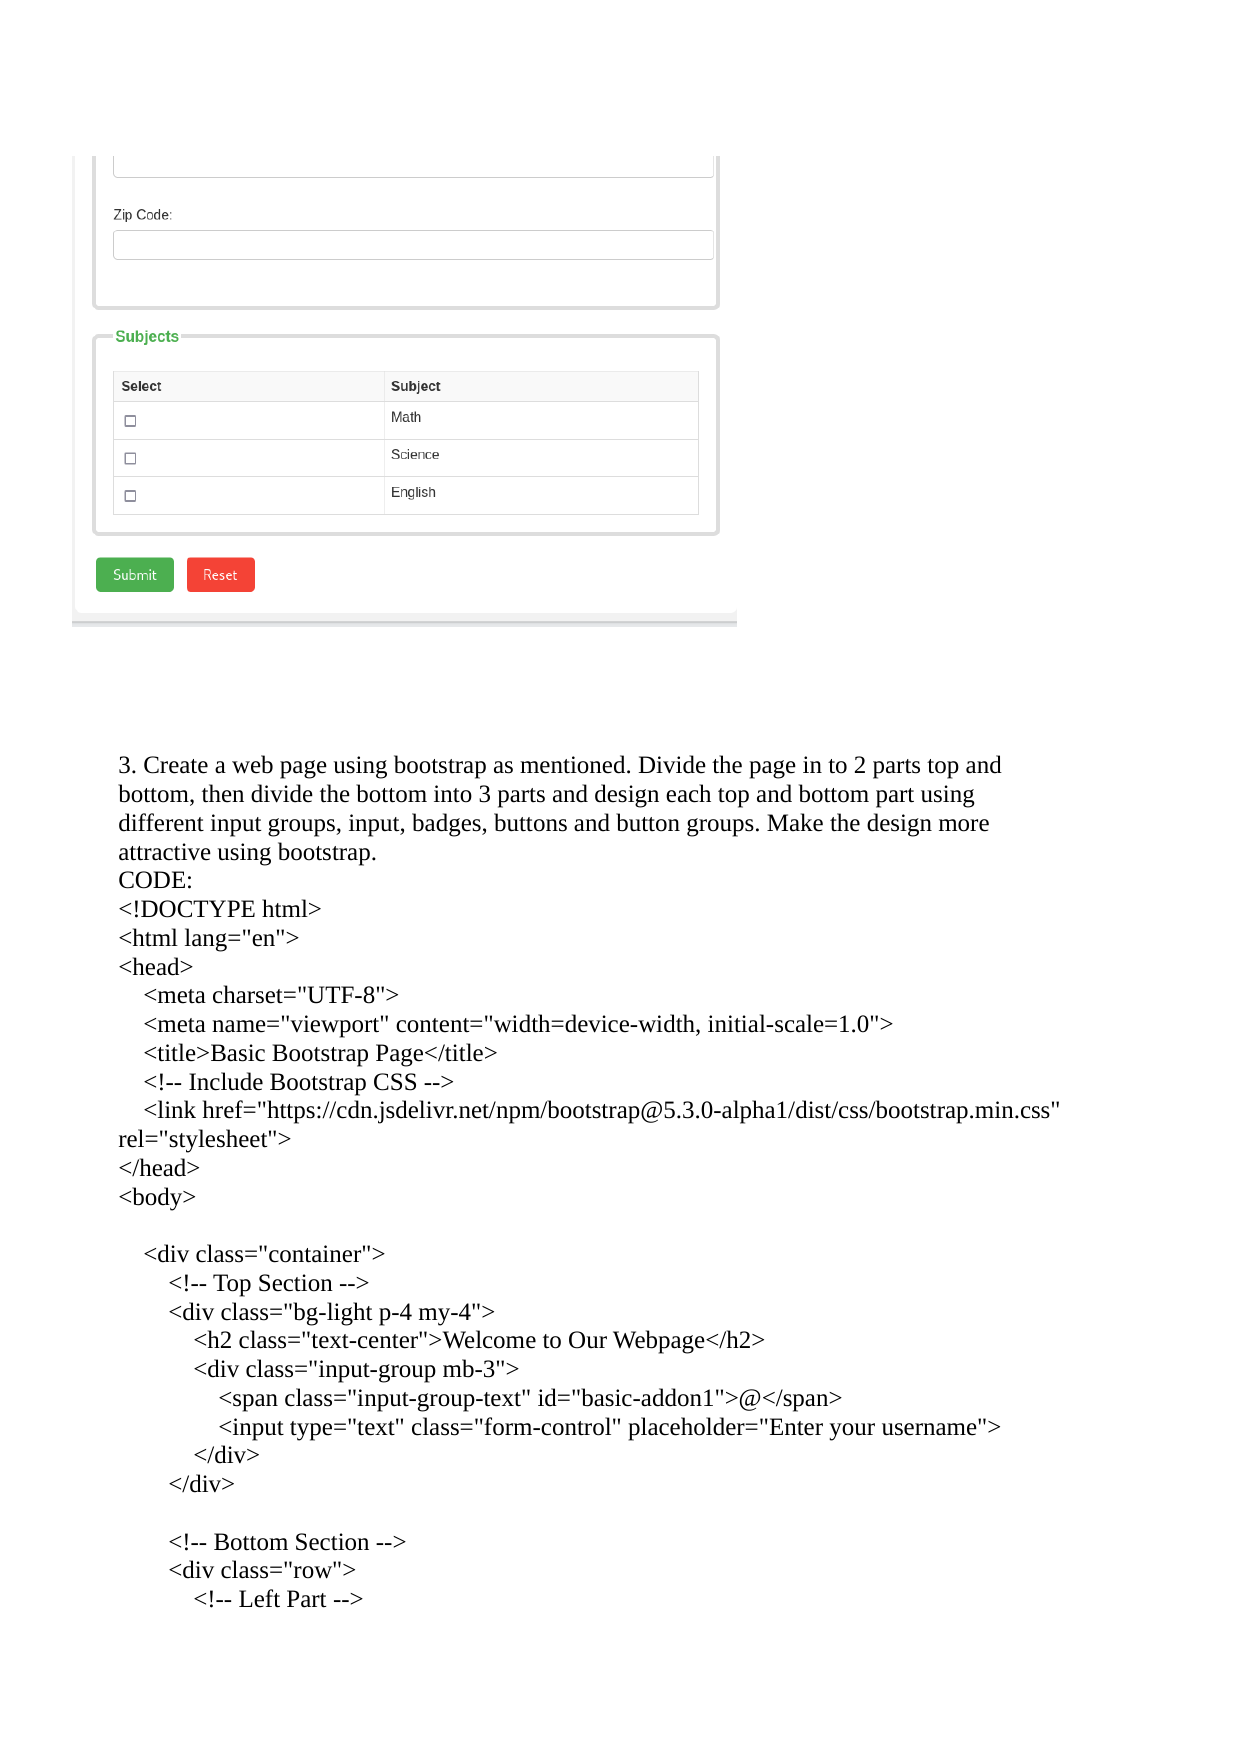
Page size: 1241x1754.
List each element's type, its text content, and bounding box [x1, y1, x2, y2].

text attractive using bootstrap. CODE: [118, 837, 1122, 894]
text <meta charset="UTF-8"> [118, 981, 1122, 1009]
text bottom, then divide the bottom into 3 parts and design each top and bottom part using [118, 779, 1122, 808]
text <!DOCTYPE html> [118, 894, 1122, 923]
text <!-- Left Part --> [118, 1584, 1122, 1613]
text </head> [118, 1153, 1122, 1182]
text <div class="input-group mb-3"> [118, 1354, 1122, 1383]
text 3. Create a web page using bootstrap as mentioned. Divide the page in to 2 parts top and [118, 751, 1122, 779]
text </div> [118, 1469, 1122, 1498]
text <title>Basic Bootstrap Page</title> [118, 1038, 1122, 1067]
text <meta name="viewport" content="width=device-width, initial-scale=1.0"> [118, 1009, 1122, 1038]
text <!-- Bottom Section --> [118, 1527, 1122, 1556]
text different input groups, input, badges, buttons and button groups. Make the design more [118, 808, 1122, 837]
text <link href="https://cdn.jsdelivr.net/npm/bootstrap@5.3.0-alpha1/dist/css/bootstrap.min.css" rel="stylesheet"> [118, 1096, 1122, 1153]
text <html lang="en"> [118, 923, 1122, 952]
text <!-- Top Section --> [118, 1268, 1122, 1297]
text <body> [118, 1182, 1122, 1211]
text <div class="row"> [118, 1556, 1122, 1584]
text <head> [118, 952, 1122, 981]
text </div> [118, 1441, 1122, 1469]
text <div class="bg-light p-4 my-4"> [118, 1297, 1122, 1326]
text <input type="text" class="form-control" placeholder="Enter your username"> [118, 1412, 1122, 1441]
text <!-- Include Bootstrap CSS --> [118, 1067, 1122, 1096]
picture [72, 156, 737, 627]
text <div class="container"> [118, 1239, 1122, 1268]
text <h2 class="text-center">Welcome to Our Webpage</h2> [118, 1326, 1122, 1354]
text <span class="input-group-text" id="basic-addon1">@</span> [118, 1383, 1122, 1412]
